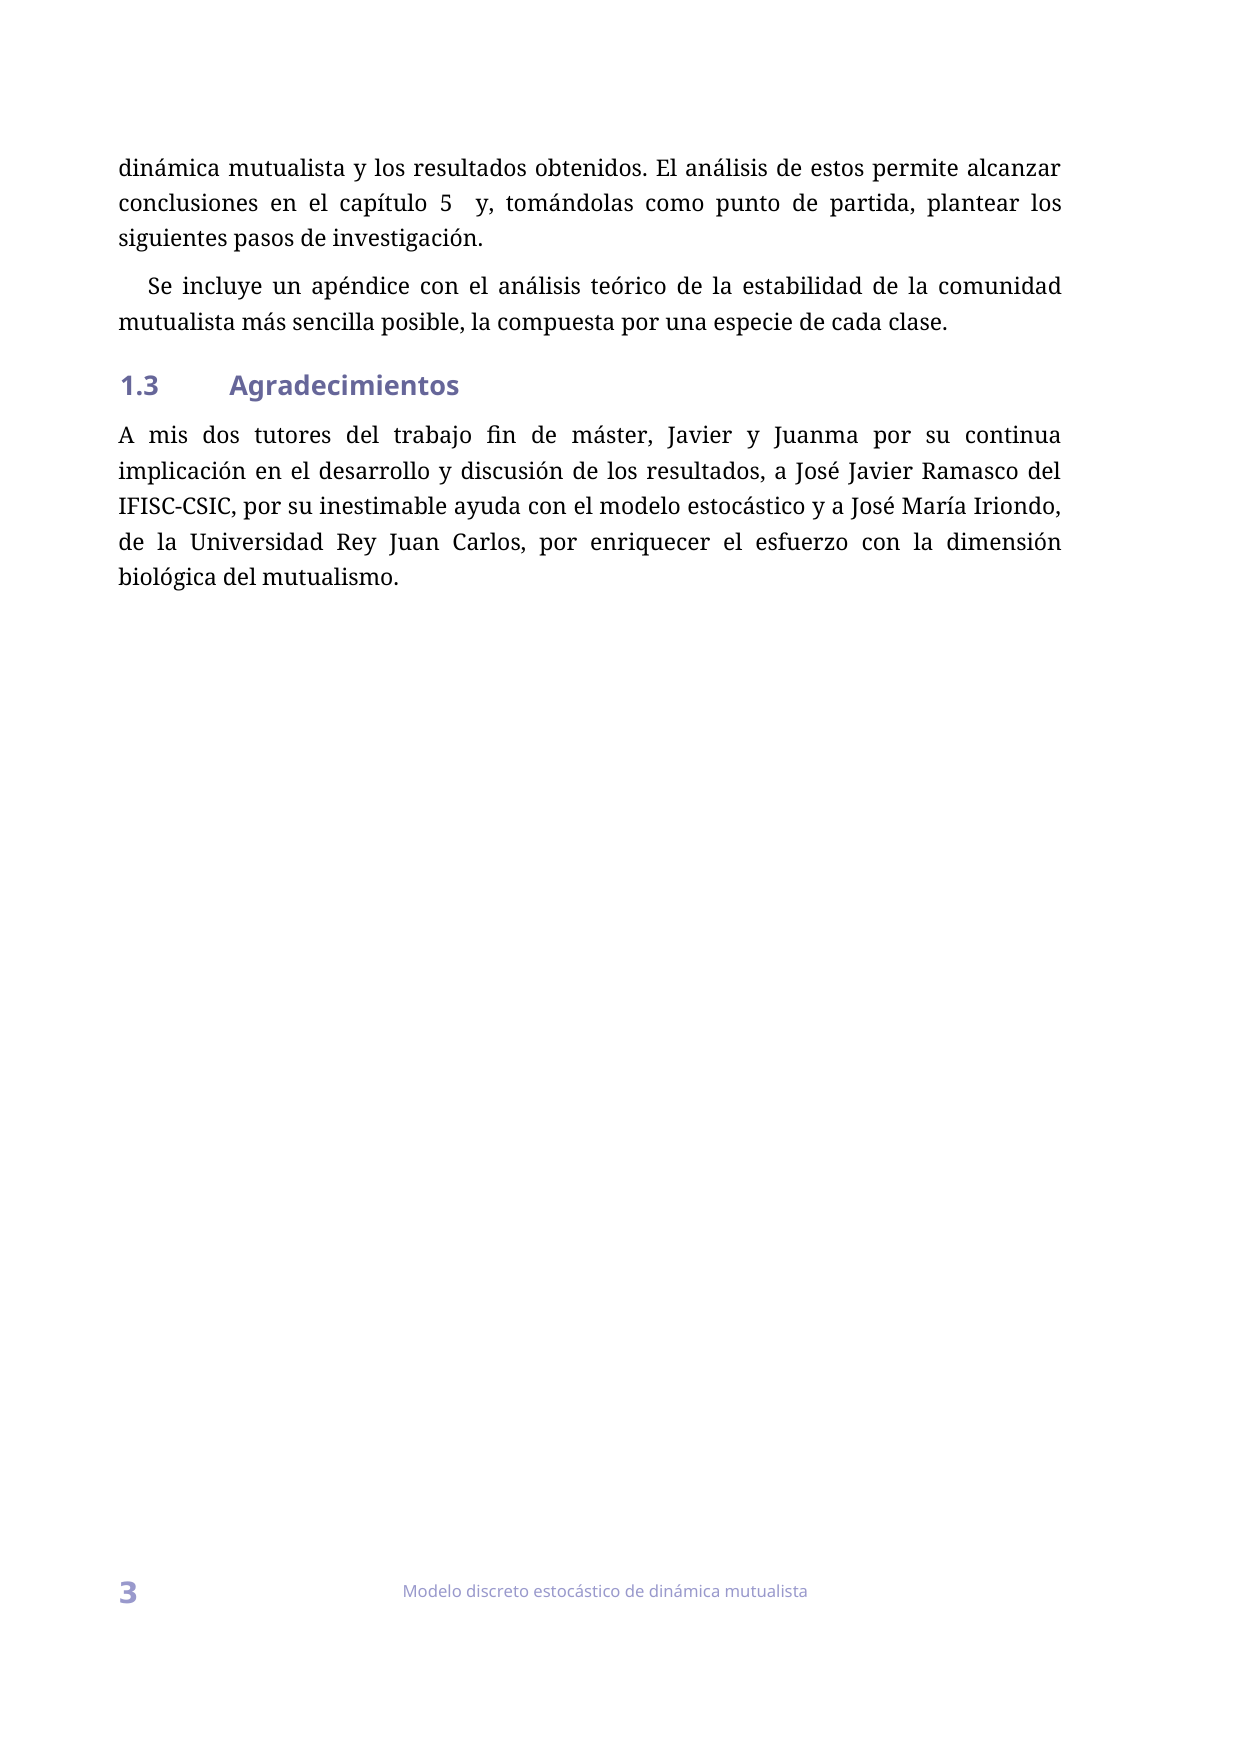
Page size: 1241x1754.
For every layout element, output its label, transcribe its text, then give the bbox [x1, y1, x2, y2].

text A mis dos tutores del trabajo fin de máster, Javier y Juanma por su continua implicación en el desarrollo y discusión de los resultados, a José Javier Ramasco del IFISC-CSIC, por su inestimable ayuda con el modelo estocástico y a José María Iriondo, de la Universidad Rey Juan Carlos, por enriquecer el esfuerzo con la dimensión biológica del mutualismo. [118, 415, 1063, 592]
text dinámica mutualista y los resultados obtenidos. El análisis de estos permite alcanzar conclusiones en el capítulo 5 y, tomándolas como punto de partida, plantear los siguientes pasos de investigación. [118, 148, 1063, 254]
subtitle Agradecimientos [120, 367, 1063, 403]
text Se incluye un apéndice con el análisis teórico de la estabilidad de la comunidad mutualista más sencilla posible, la compuesta por una especie de cada clase. [118, 266, 1063, 337]
